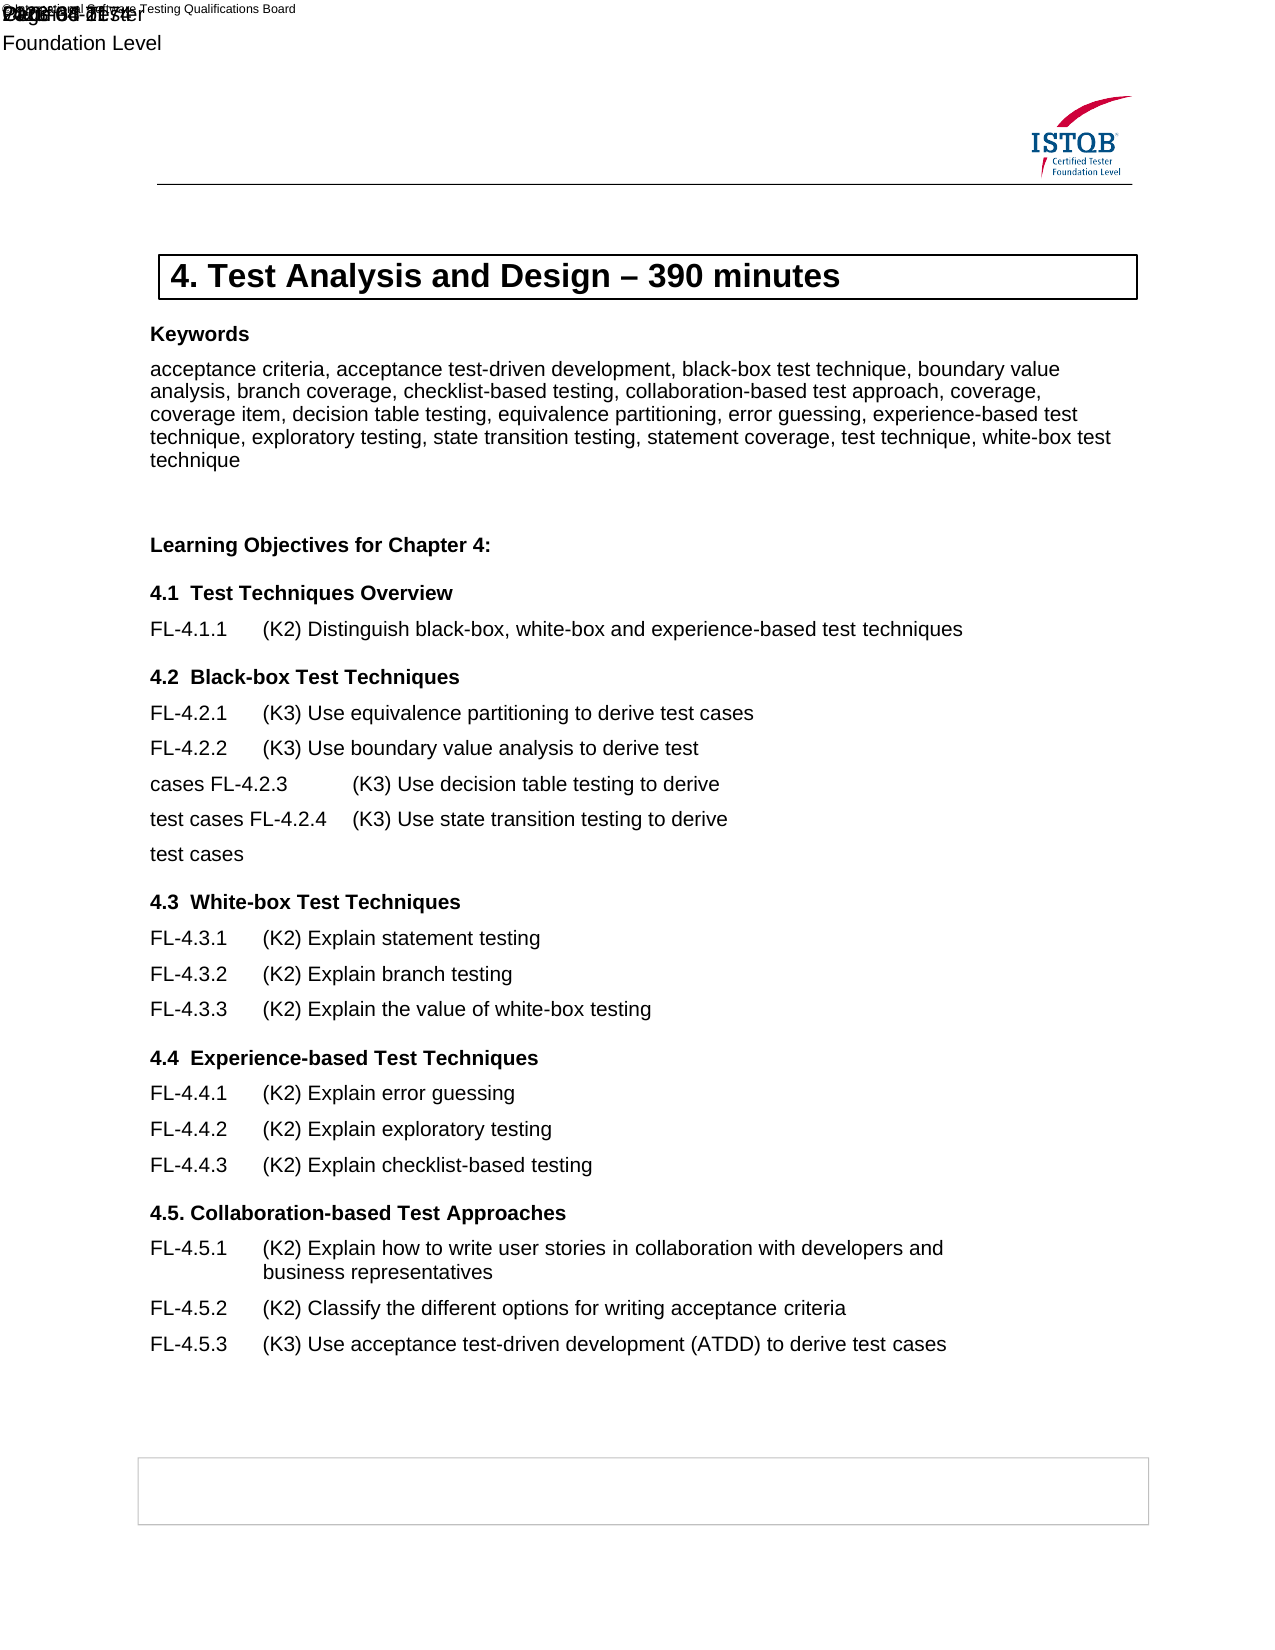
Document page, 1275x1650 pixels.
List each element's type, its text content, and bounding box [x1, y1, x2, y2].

text FL-4.1.1 (K2) Distinguish black-box, white-box and experience-based test techniques [150, 617, 1152, 641]
subtitle Test Techniques Overview [150, 581, 1152, 605]
text FL-4.5.1 (K2) Explain how to write user stories in collaboration with developers and business representatives [150, 1237, 1032, 1284]
subtitle White-box Test Techniques [150, 889, 1152, 913]
subtitle Learning Objectives for Chapter 4: [150, 533, 1152, 557]
text FL-4.4.2 (K2) Explain exploratory testing [150, 1117, 1152, 1141]
subtitle Black-box Test Techniques [150, 665, 1152, 689]
text FL-4.3.1 (K2) Explain statement testing FL-4.3.2 (K2) Explain branch testing [150, 926, 541, 985]
subtitle Experience-based Test Techniques [150, 1045, 1152, 1069]
text 4. Test Analysis and Design – 390 minutes [170, 256, 1137, 295]
picture [1031, 96, 1133, 179]
text FL-4.5.2 (K2) Classify the different options for writing acceptance criteria [150, 1296, 1152, 1320]
text FL-4.5.3 (K3) Use acceptance test-driven development (ATDD) to derive test cases [150, 1332, 1152, 1356]
text FL-4.4.3 (K2) Explain checklist-based testing [150, 1153, 1152, 1177]
subtitle Collaboration-based Test Approaches [150, 1201, 1152, 1225]
subtitle Keywords [150, 322, 1152, 346]
text FL-4.3.3 (K2) Explain the value of white-box testing [150, 997, 1152, 1021]
text acceptance criteria, acceptance test-driven development, black-box test technique, boundary value analysis, branch coverage, checklist-based testing, collaboration-based test approach, coverage, coverage item, decision table testing, equivalence partitioning, error guessing, experience-based test technique, exploratory testing, state transition testing, statement coverage, test technique, white-box test technique [150, 358, 1114, 472]
text FL-4.2.1 (K3) Use equivalence partitioning to derive test cases FL-4.2.2 (K3) Use boundary value analysis to derive test cases FL-4.2.3 (K3) Use decision table testing to derive test cases FL-4.2.4 (K3) Use state transition testing to derive test cases [150, 701, 759, 866]
text FL-4.4.1 (K2) Explain error guessing [150, 1081, 1152, 1105]
